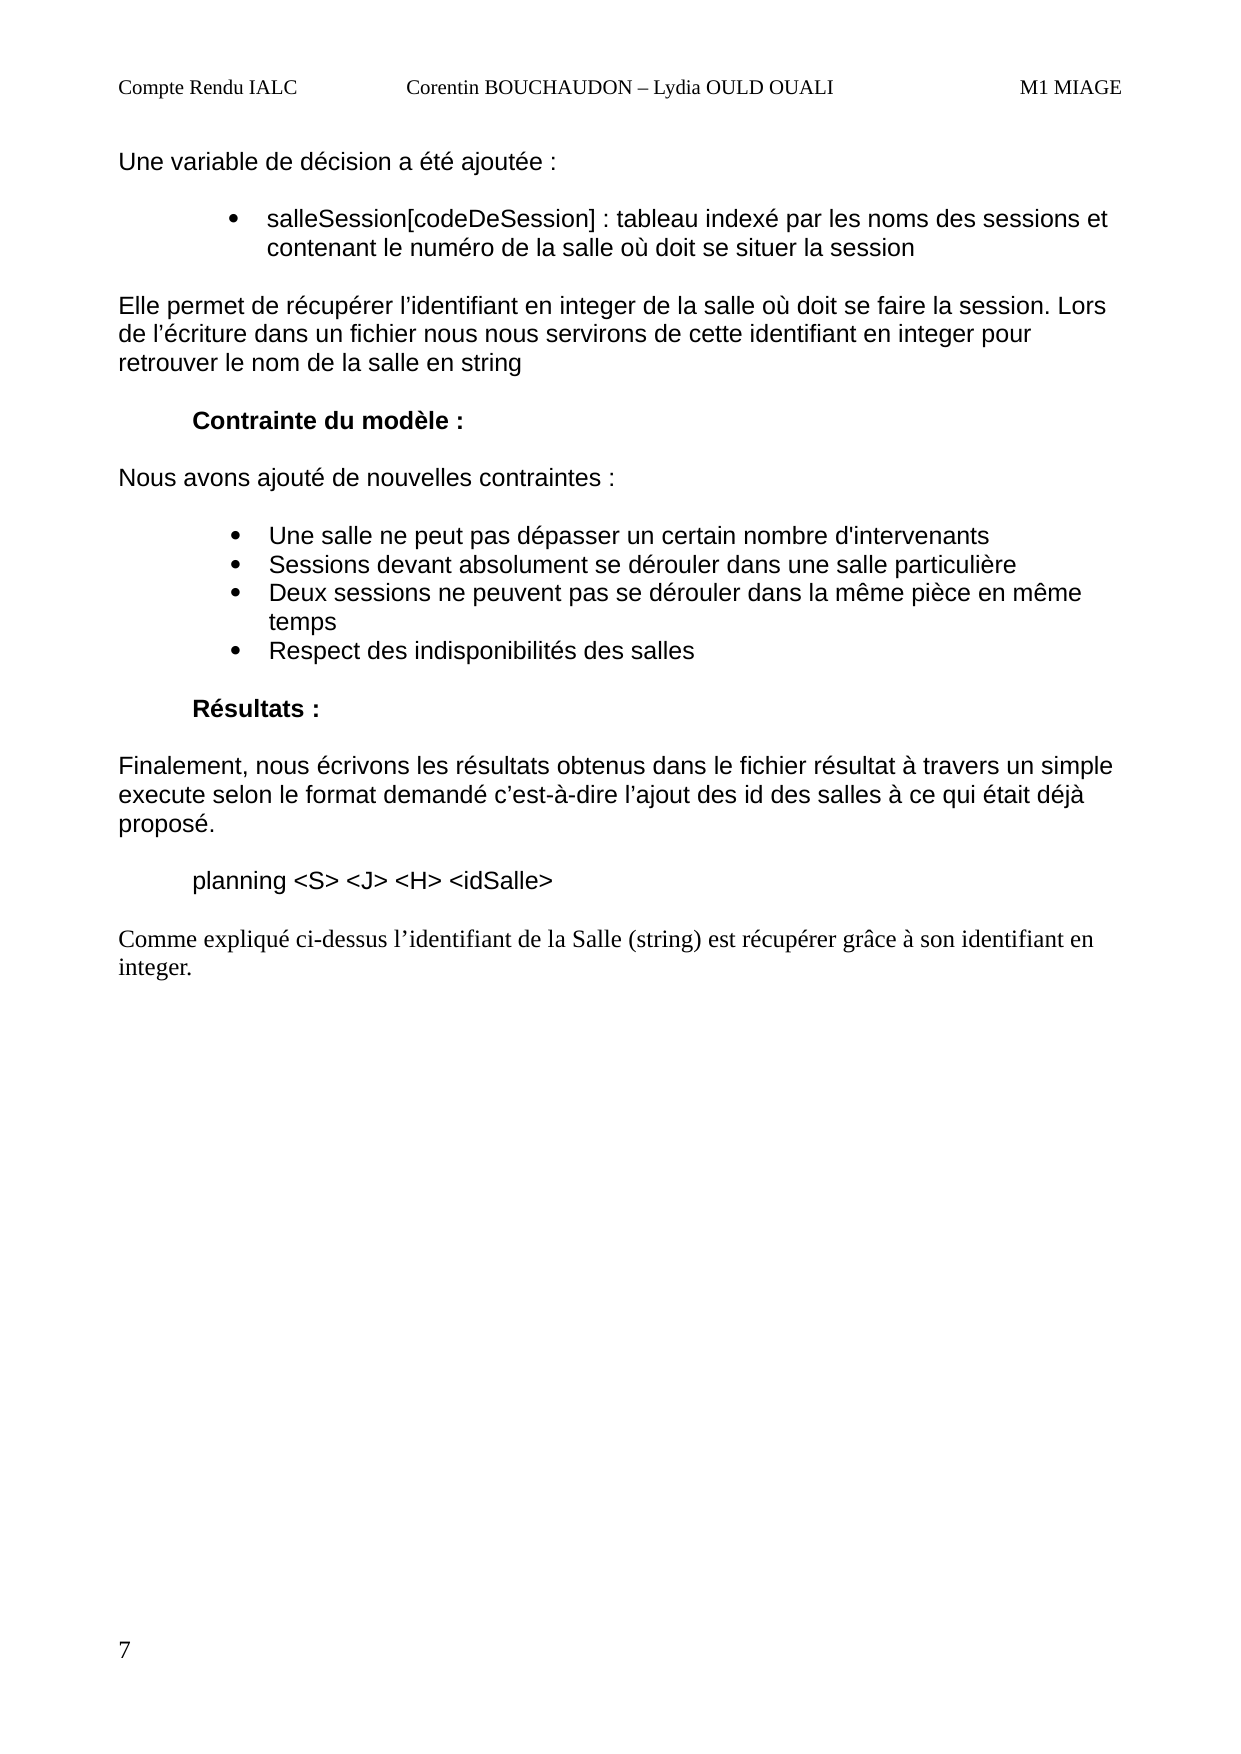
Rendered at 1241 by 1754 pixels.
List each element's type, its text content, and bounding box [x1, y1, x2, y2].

list salleSession[codeDeSession] : tableau indexé par les noms des sessions et contenant le numéro de la salle où doit se situer la session [229, 204, 1122, 262]
text Elle permet de récupérer l’identifiant en integer de la salle où doit se faire la session. Lors de l’écriture dans un fichier nous nous servirons de cette identifiant en integer pour retrouver le nom de la salle en string [118, 291, 1122, 377]
list Respect des indisponibilités des salles [231, 636, 1122, 665]
list Une salle ne peut pas dépasser un certain nombre d'intervenants [231, 521, 1122, 549]
list Sessions devant absolument se dérouler dans une salle particulière [231, 549, 1122, 578]
text Finalement, nous écrivons les résultats obtenus dans le fichier résultat à travers un simple execute selon le format demandé c’est-à-dire l’ajout des id des salles à ce qui était déjà proposé. [118, 751, 1122, 837]
text Une variable de décision a été ajoutée : [118, 147, 1122, 176]
text Comme expliqué ci-dessus l’identifiant de la Salle (string) est récupérer grâce à son identifiant en integer. [118, 924, 1122, 981]
text Nous avons ajouté de nouvelles contraintes : [118, 463, 1122, 492]
text Résultats : [118, 694, 1122, 722]
text planning <S> <J> <H> <idSalle> [118, 866, 1122, 895]
list Deux sessions ne peuvent pas se dérouler dans la même pièce en même temps [231, 578, 1122, 636]
text Contrainte du modèle : [118, 406, 1122, 434]
